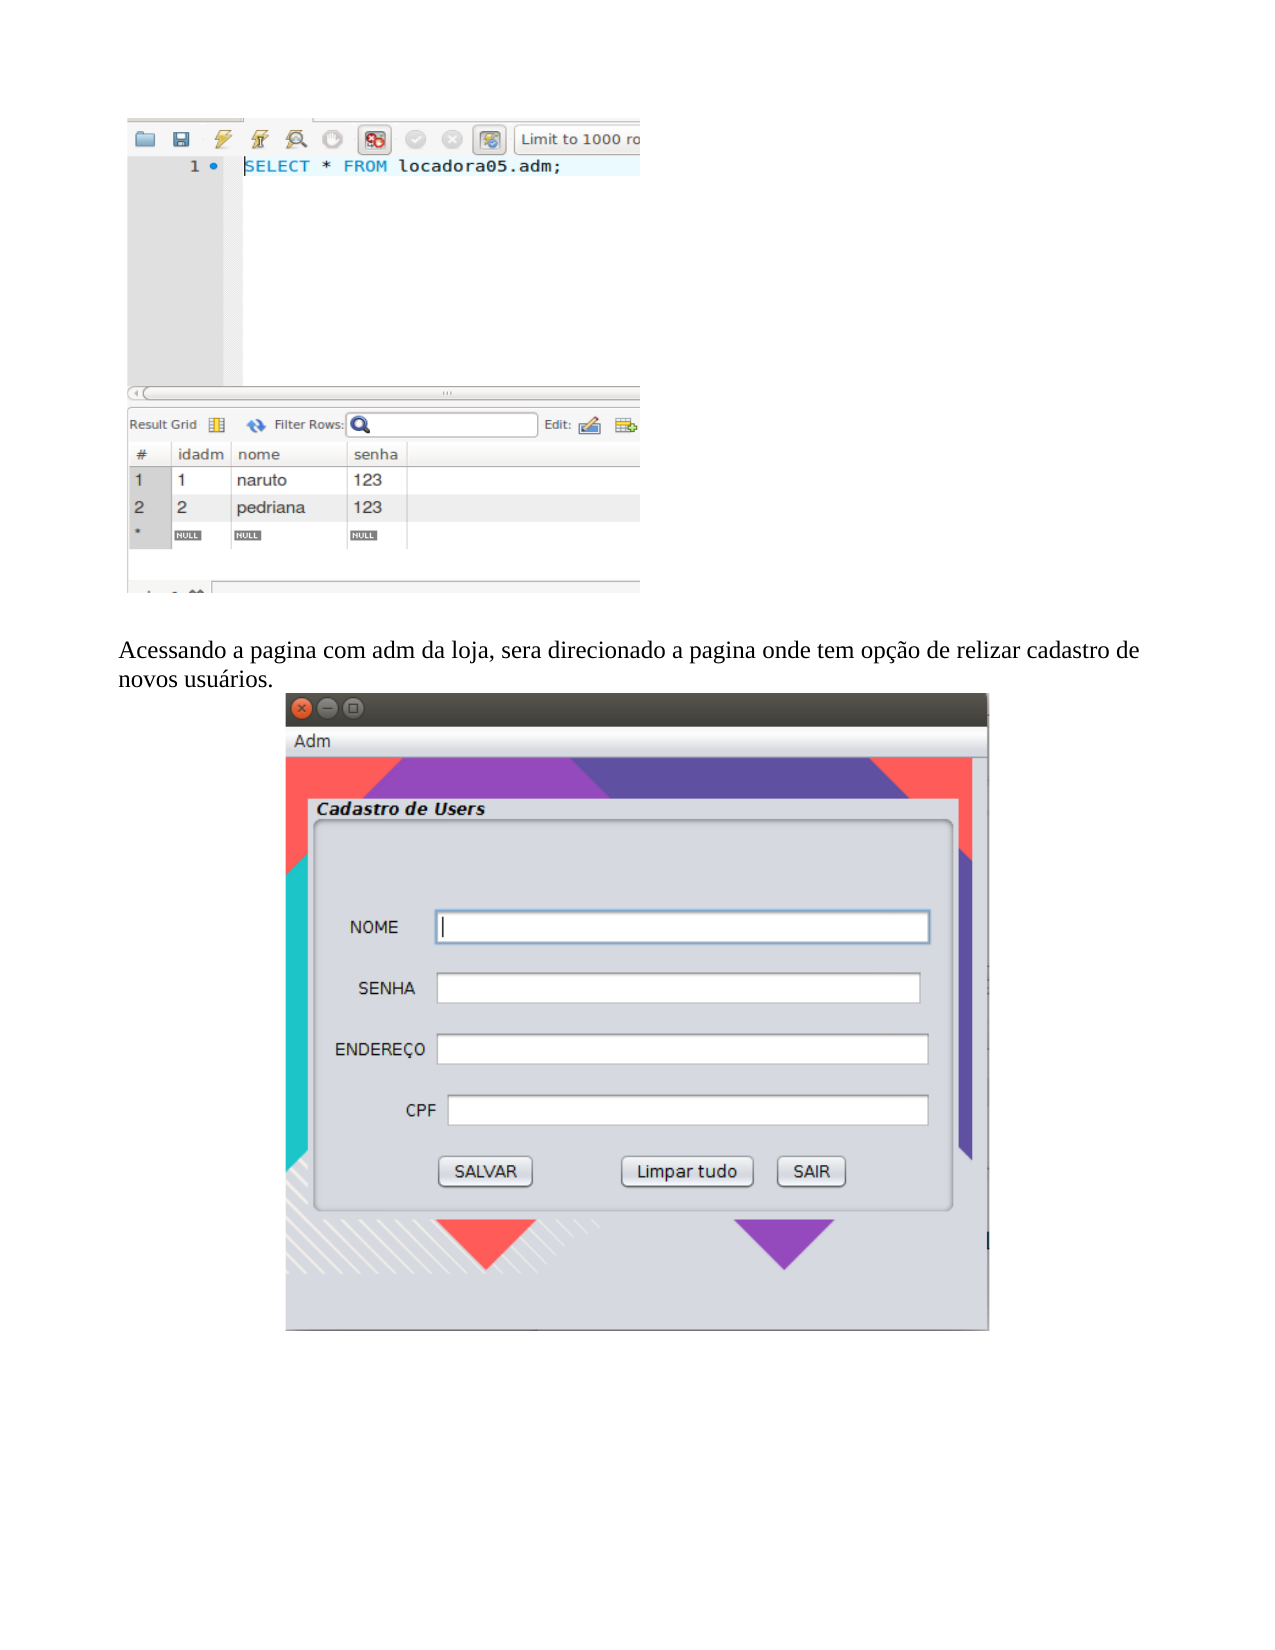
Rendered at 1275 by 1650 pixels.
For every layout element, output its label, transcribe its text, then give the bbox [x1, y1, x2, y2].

picture [127, 118, 640, 593]
text Acessando a pagina com adm da loja, sera direcionado a pagina onde tem opção de relizar cadastro de novos usuários. [118, 636, 1157, 693]
picture [285, 693, 990, 1331]
